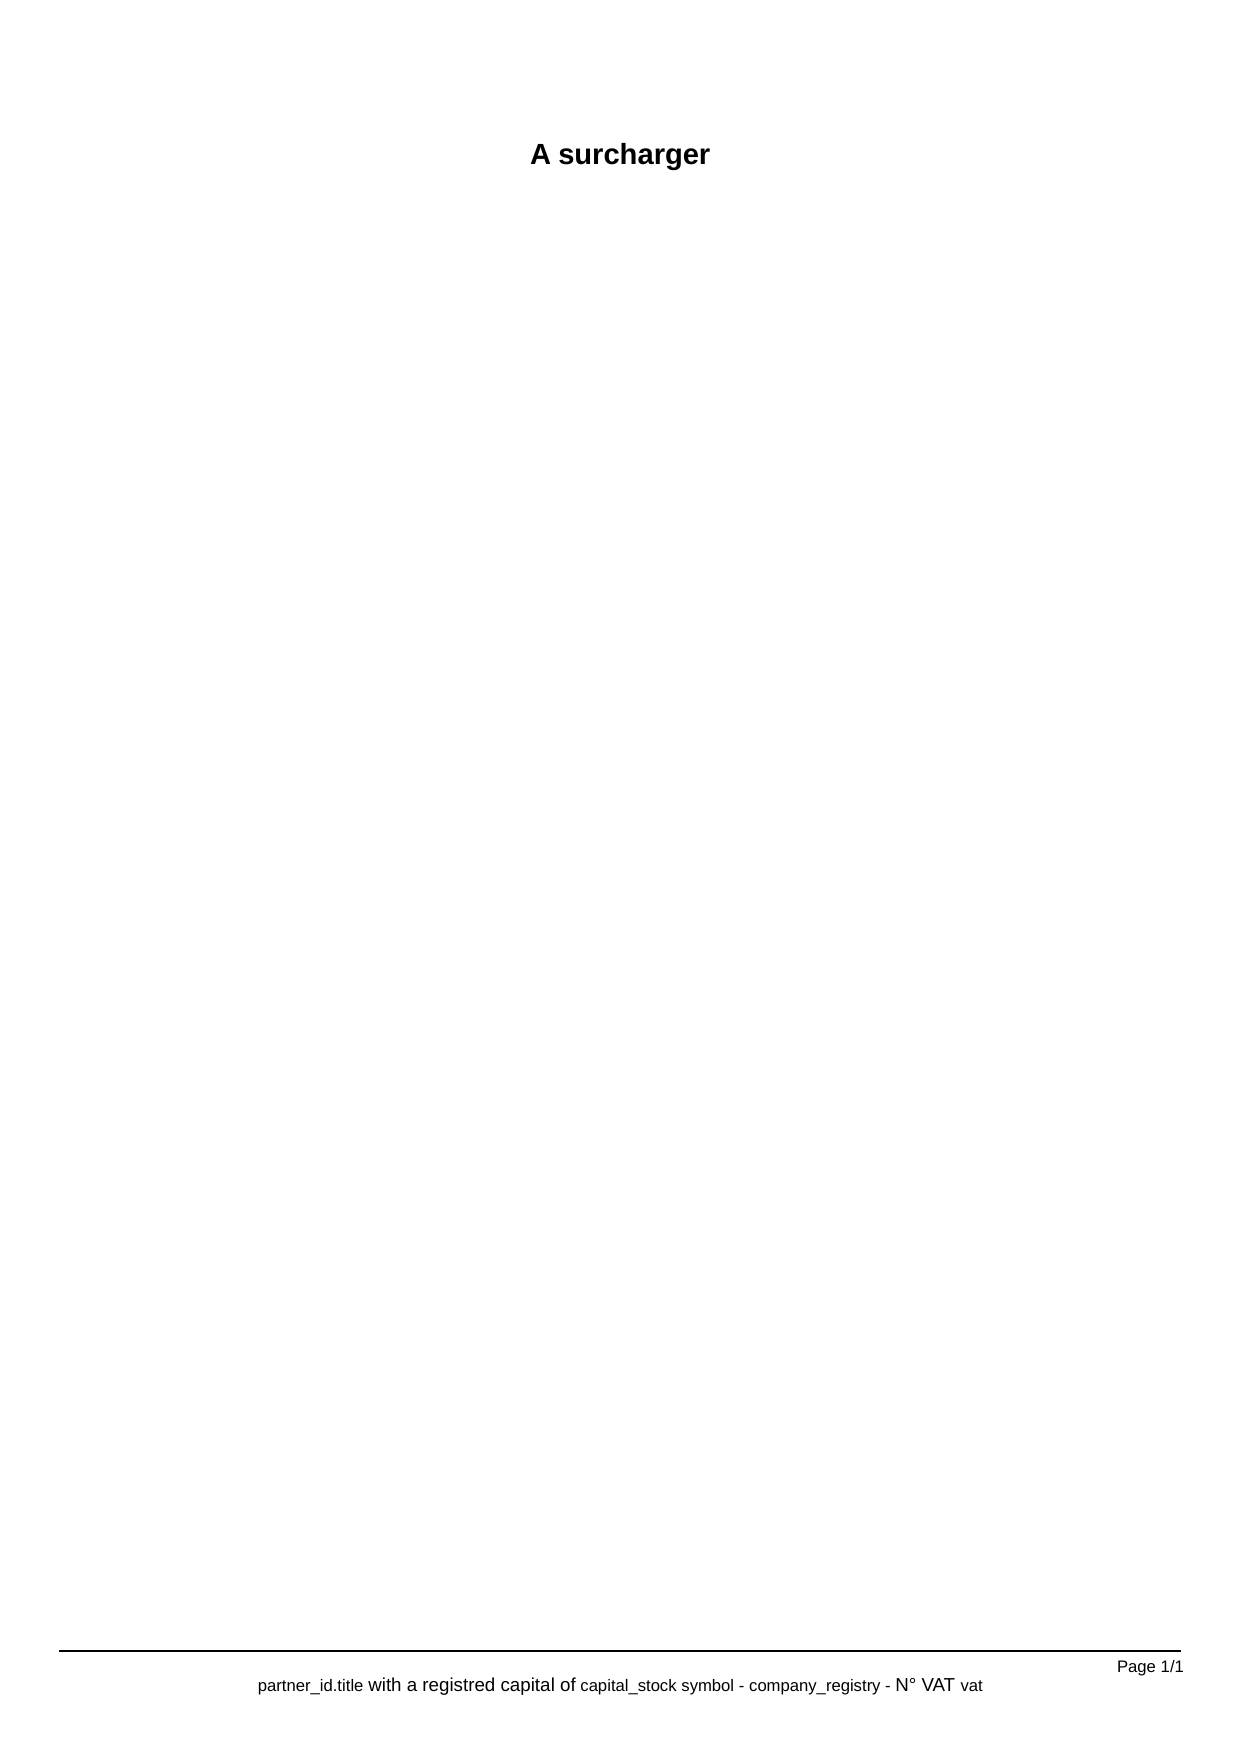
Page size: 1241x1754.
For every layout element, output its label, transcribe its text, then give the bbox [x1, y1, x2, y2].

text A surcharger [59, 137, 1181, 170]
